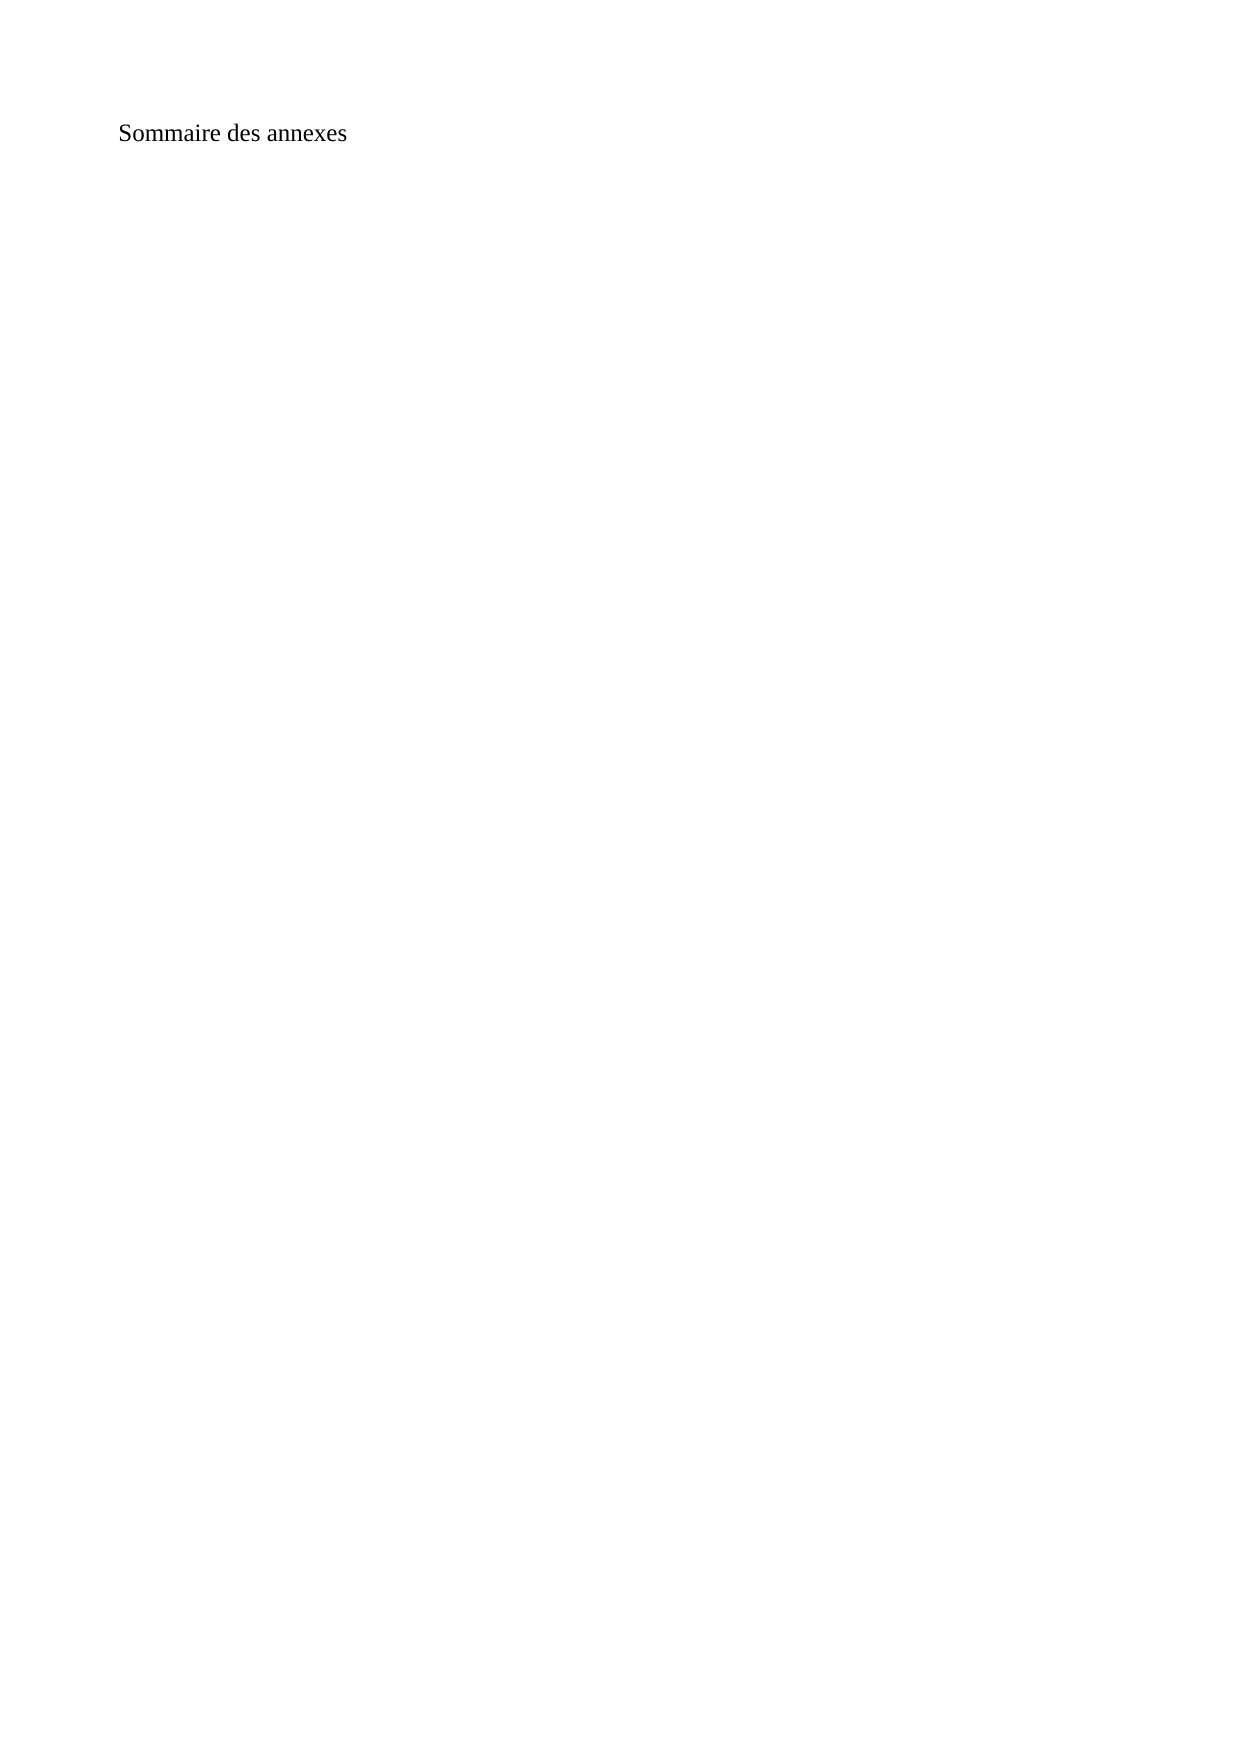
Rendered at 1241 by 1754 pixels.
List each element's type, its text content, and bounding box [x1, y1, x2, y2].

text Sommaire des annexes [118, 118, 1122, 176]
